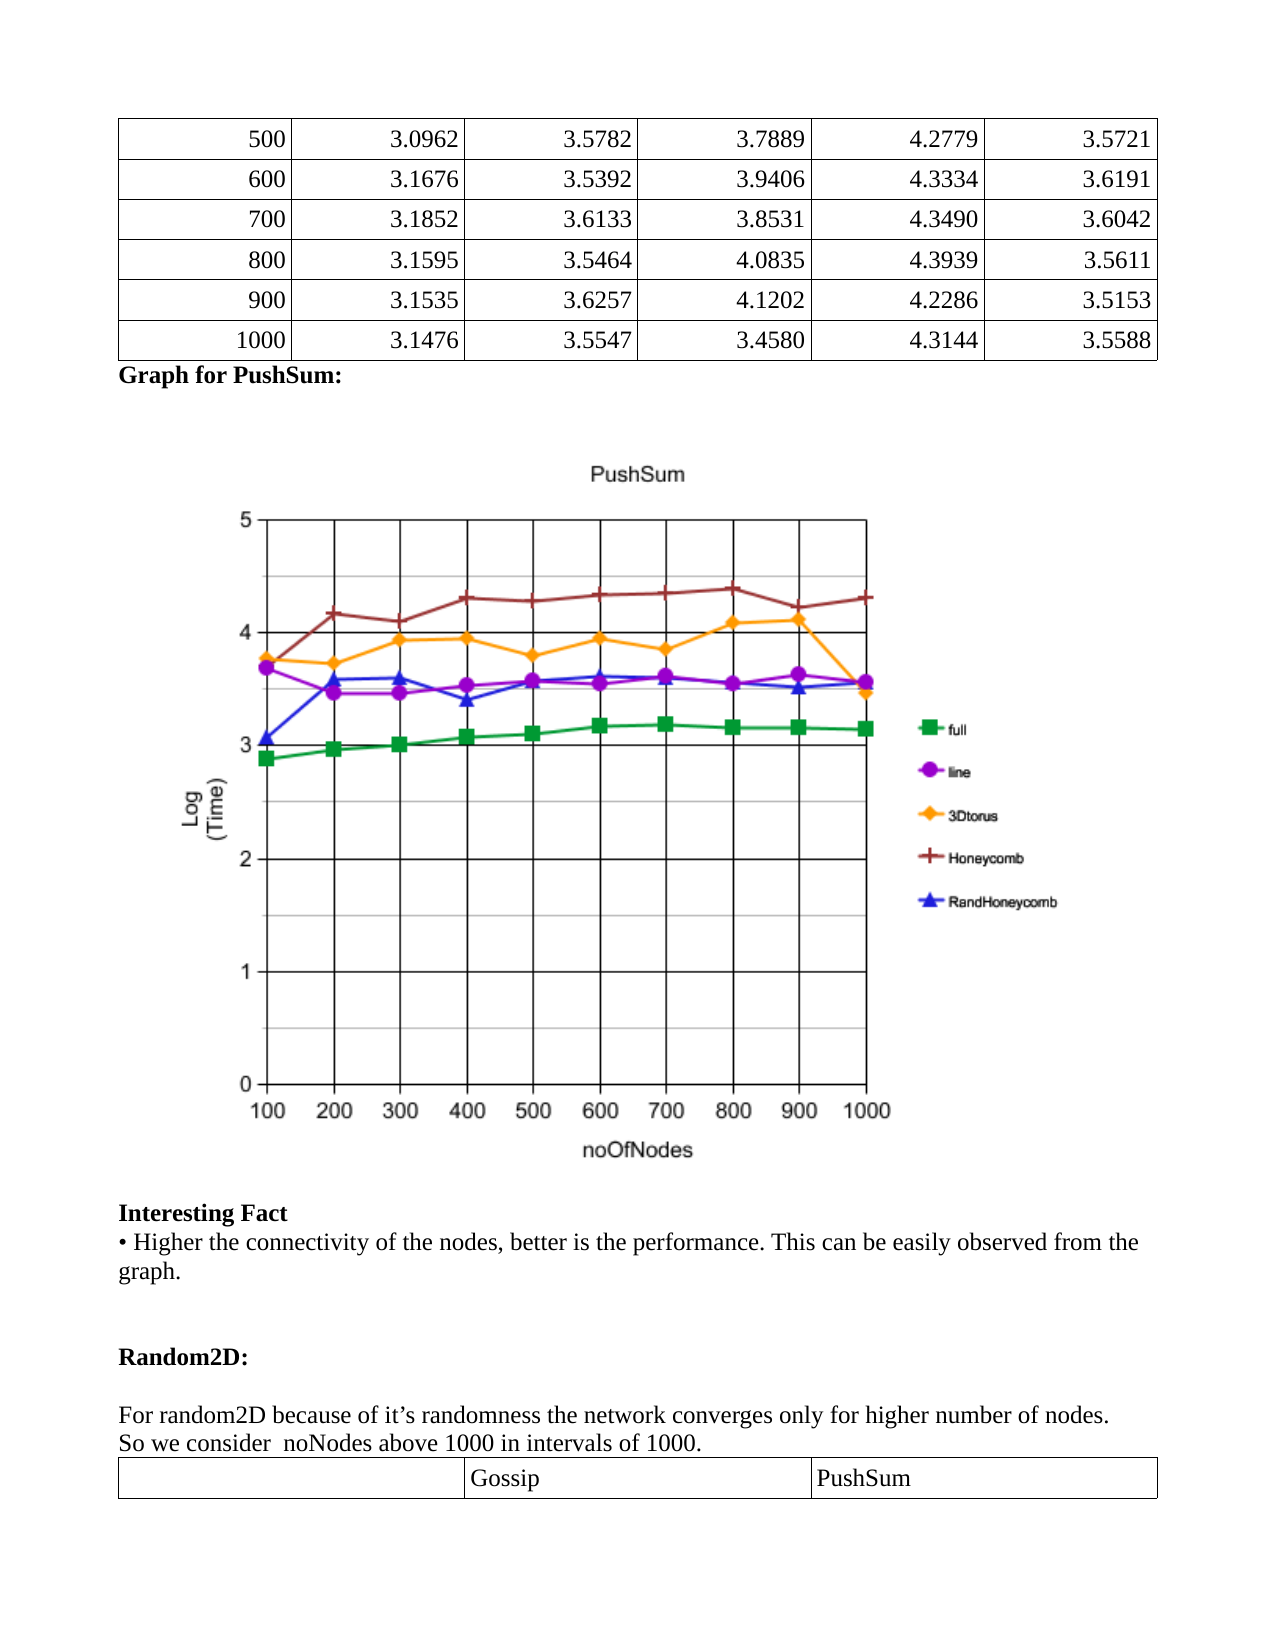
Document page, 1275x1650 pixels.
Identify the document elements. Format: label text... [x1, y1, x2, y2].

table_cell 700 [119, 200, 291, 239]
table_cell 4.2286 [812, 280, 984, 320]
table_cell 3.7889 [638, 119, 811, 158]
table_cell 3.5782 [465, 119, 637, 158]
table_cell 3.5547 [465, 321, 637, 360]
text So we consider noNodes above 1000 in intervals of 1000. [118, 1428, 1157, 1457]
table_cell 800 [119, 240, 291, 279]
table_cell 4.3334 [812, 160, 984, 199]
table_cell 3.8531 [638, 200, 811, 239]
text Random2D: [118, 1342, 1157, 1371]
table_cell 3.9406 [638, 160, 811, 199]
table_cell 3.5392 [465, 160, 637, 199]
table_cell 3.6042 [985, 200, 1157, 239]
text For random2D because of it’s randomness the network converges only for higher number of nodes. [118, 1400, 1157, 1428]
table_cell 4.0835 [638, 240, 811, 279]
table_cell 900 [119, 280, 291, 320]
table_cell 3.5611 [985, 240, 1157, 279]
table_cell 3.0962 [292, 119, 464, 158]
table_cell 3.5588 [985, 321, 1157, 360]
table_cell 3.6133 [465, 200, 637, 239]
table_cell 3.5721 [985, 119, 1157, 158]
table_cell 3.6257 [465, 280, 637, 320]
text • Higher the connectivity of the nodes, better is the performance. This can be easily observed from the graph. [118, 1227, 1157, 1285]
table_cell 4.3144 [812, 321, 984, 360]
table_cell 3.4580 [638, 321, 811, 360]
table_cell 4.1202 [638, 280, 811, 320]
picture [168, 446, 1107, 1170]
text Interesting Fact [118, 1198, 1157, 1227]
table_cell 3.1476 [292, 321, 464, 360]
table_cell 600 [119, 160, 291, 199]
table_cell 3.1535 [292, 280, 464, 320]
table_cell 3.6191 [985, 160, 1157, 199]
text Graph for PushSum: [118, 361, 1157, 389]
table_cell 4.2779 [812, 119, 984, 158]
table_cell 1000 [119, 321, 291, 360]
table_cell 3.5464 [465, 240, 637, 279]
table_header PushSum [812, 1458, 1157, 1498]
table_header [119, 1458, 464, 1498]
table_cell 3.1676 [292, 160, 464, 199]
table_cell 3.1852 [292, 200, 464, 239]
table_header Gossip [465, 1458, 811, 1498]
table_cell 3.1595 [292, 240, 464, 279]
table_cell 3.5153 [985, 280, 1157, 320]
table_cell 4.3490 [812, 200, 984, 239]
table_cell 500 [119, 119, 291, 158]
table_cell 4.3939 [812, 240, 984, 279]
